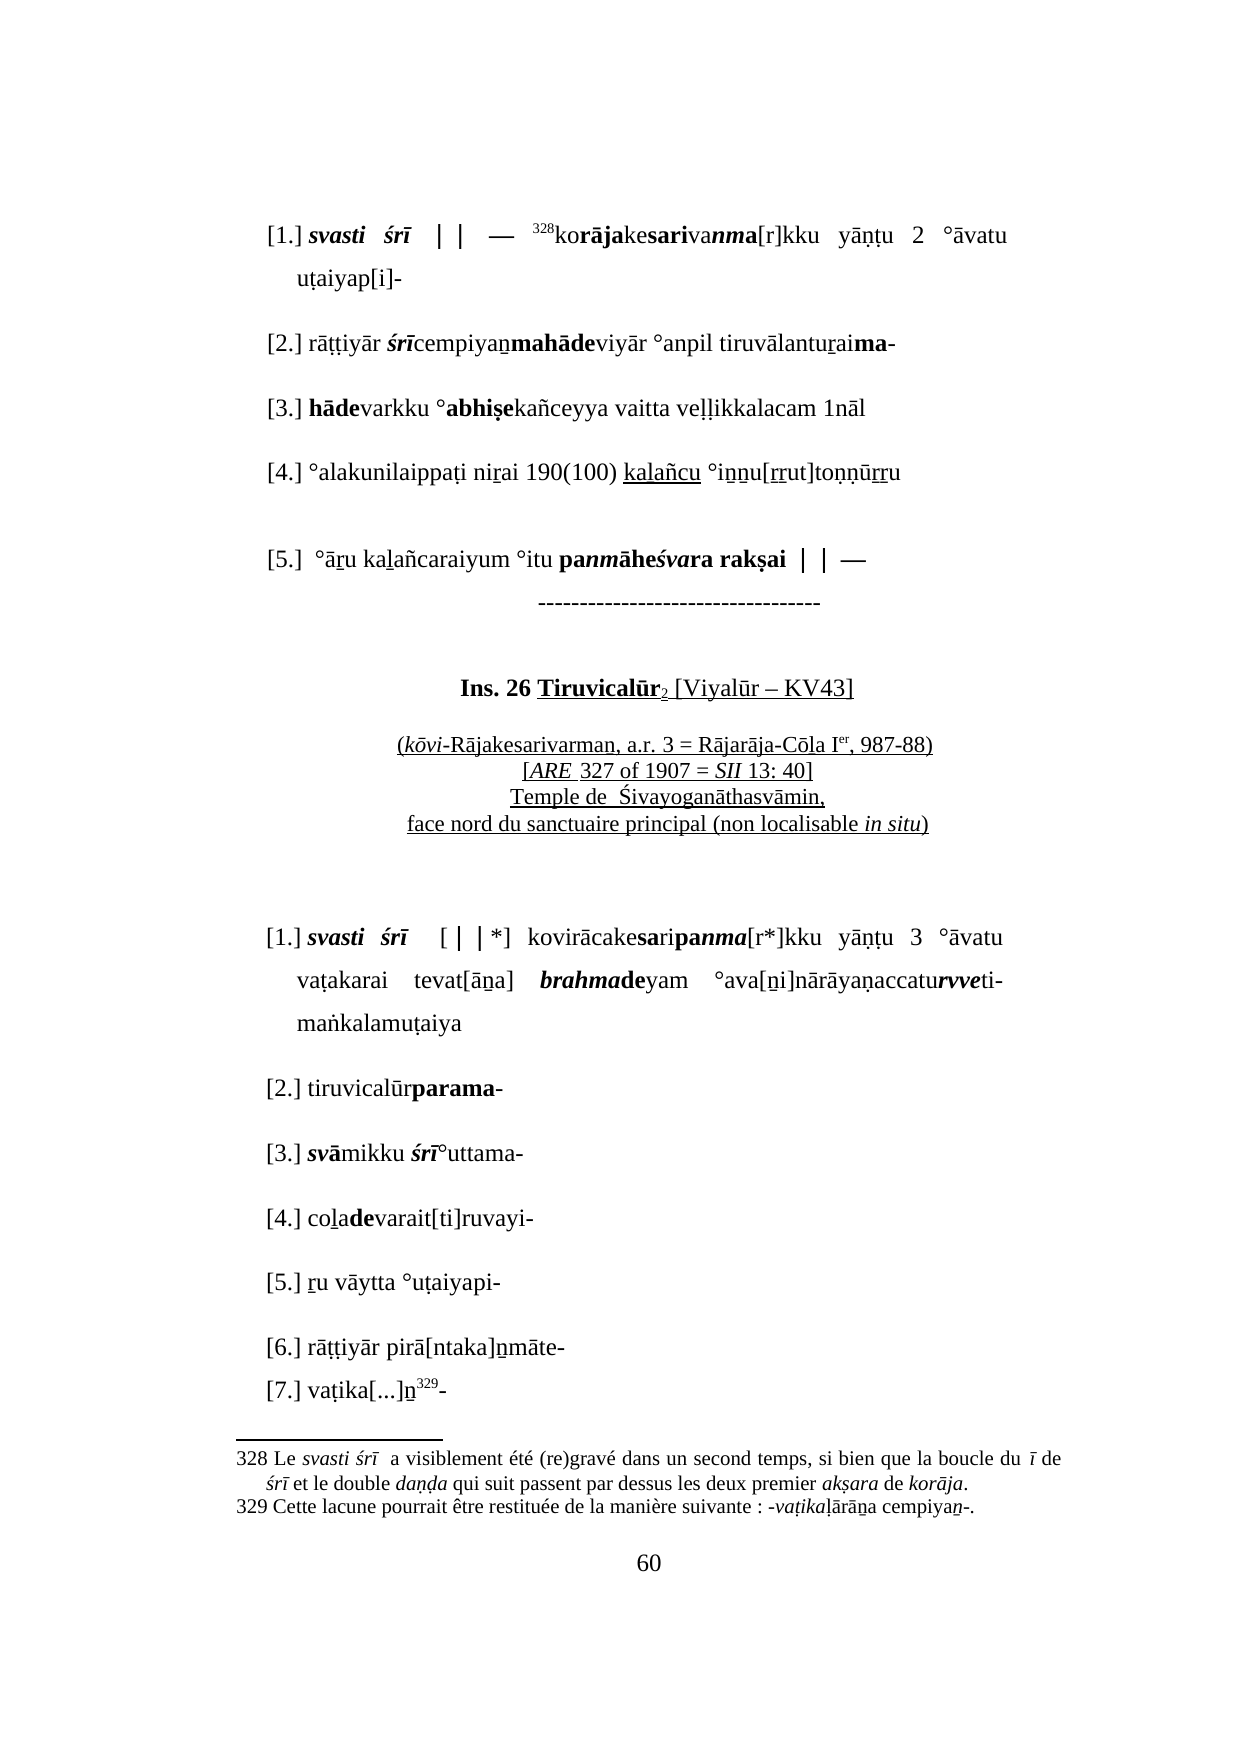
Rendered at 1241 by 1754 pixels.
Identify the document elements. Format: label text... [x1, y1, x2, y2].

text [4.] coḻadevarait[ti]ruvayi- [266, 1203, 1003, 1231]
text Temple de Śivayoganāthasvāmin, [298, 783, 1037, 810]
text Cette lacune pourrait être restituée de la manière suivante : -vaṭikaḷārāṉa cempiyaṉ-. [236, 1494, 1061, 1518]
text Ins. 26 Tiruvicalūr2 [Viyalūr – KV43] [252, 673, 1061, 702]
text [7.] vaṭika[...]ṉ- [266, 1375, 1003, 1404]
text (kōvi-Rājakesarivarmaṉ, a.r. 3 = Rājarāja-Cōḻa Ier, 987-88) [298, 731, 1032, 757]
text [6.] rāṭṭiyār pirā[ntaka]ṉmāte- [266, 1332, 1003, 1361]
text [5.] °āṟu kaḻañcaraiyum °itu panmāheśvara rakṣai ❘❘ — [267, 544, 1003, 572]
text [2.] tiruvicalūrparama- [266, 1073, 1003, 1102]
text ---------------------------------- [297, 587, 1061, 616]
text Le svasti śrī a visiblement été (re)gravé dans un second temps, si bien que la boucle du ī de śrī et le double daṇḍa qui suit passent par dessus les deux premier akṣara de korāja. [236, 1446, 1061, 1494]
text [3.] hādevarkku °abhiṣekañceyya vaitta veḷḷikkalacam 1nāl [267, 393, 1003, 422]
text [ARE 327 of 1907 = SII 13: 40] [298, 757, 1037, 783]
text [2.] rāṭṭiyār śrīcempiyaṉmahādeviyār °anpil tiruvālantuṟaima- [267, 328, 1003, 357]
text [4.] °alakunilaippaṭi niṟai 190(100) kaḻañcu °iṉṉu[ṟṟut]toṇṇūṟṟu [267, 457, 1003, 486]
text face nord du sanctuaire principal (non localisable in situ) [298, 810, 1037, 836]
text [5.] ṟu vāytta °uṭaiyapi- [266, 1267, 1003, 1296]
text [3.] svāmikku śrī°uttama- [266, 1138, 1003, 1167]
text [1.] svasti śrī ❘❘ — korājakesarivanma[r]kku yāṇṭu 2 °āvatu uṭaiyap[i]- [267, 220, 1007, 292]
text [1.] svasti śrī [❘❘*] kovirācakesaripanma[r*]kku yāṇṭu 3 °āvatu vaṭakarai tevat[āṉa] brahmadeyam °ava[ṉi]nārāyaṇaccaturvveti-maṅkalamuṭaiya [266, 922, 1003, 1037]
